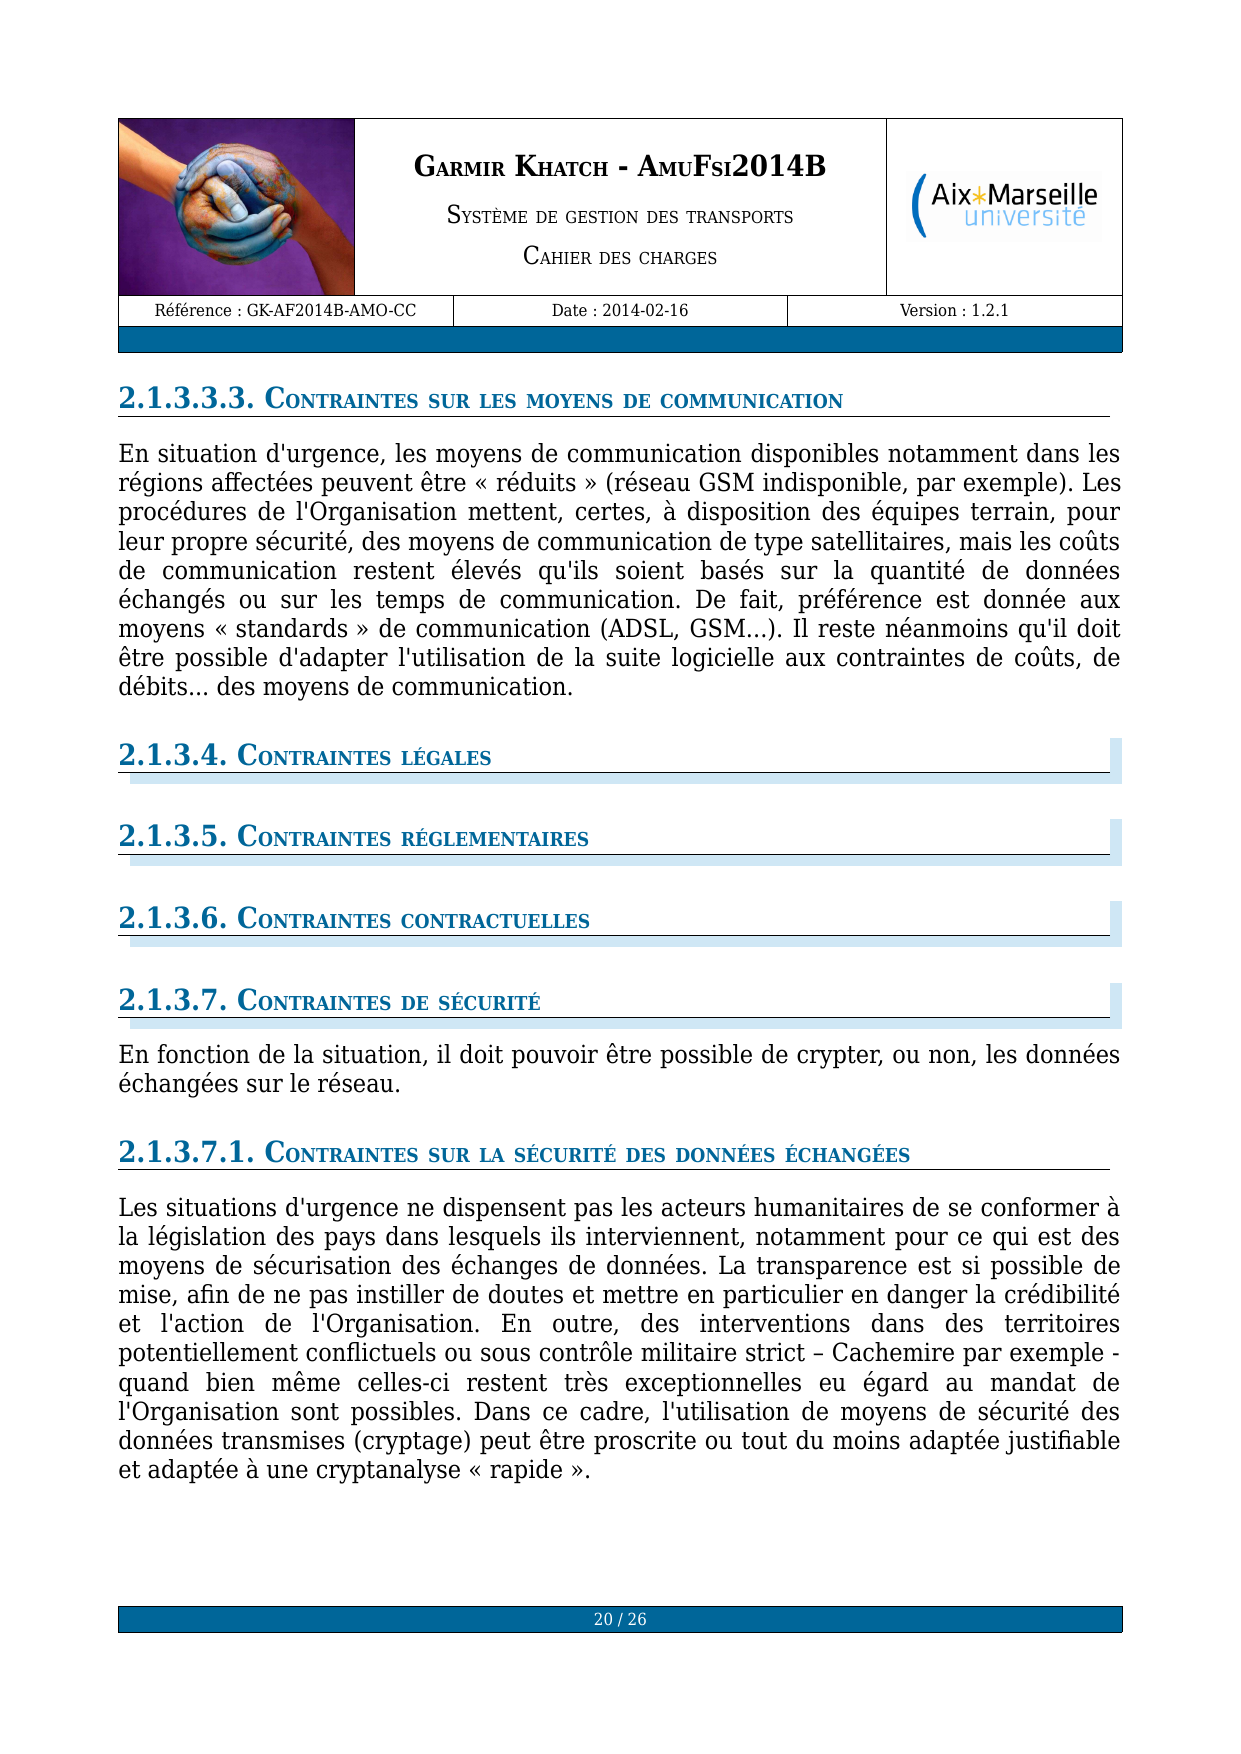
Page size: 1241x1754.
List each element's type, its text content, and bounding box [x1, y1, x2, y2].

subtitle Contraintes sur les moyens de communication [118, 381, 1110, 416]
text Les situations d'urgence ne dispensent pas les acteurs humanitaires de se conformer à la législation des pays dans lesquels ils interviennent, notamment pour ce qui est des moyens de sécurisation des échanges de données. La transparence est si possible de mise, afin de ne pas instiller de doutes et mettre en particulier en danger la crédibilité et l'action de l'Organisation. En outre, des interventions dans des territoires potentiellement conflictuels ou sous contrôle militaire strict – Cachemire par exemple - quand bien même celles-ci restent très exceptionnelles eu égard au mandat de l'Organisation sont possibles. Dans ce cadre, l'utilisation de moyens de sécurité des données transmises (cryptage) peut être proscrite ou tout du moins adaptée justifiable et adaptée à une cryptanalyse « rapide ». [118, 1193, 1122, 1484]
text En situation d'urgence, les moyens de communication disponibles notamment dans les régions affectées peuvent être « réduits » (réseau GSM indisponible, par exemple). Les procédures de l'Organisation mettent, certes, à disposition des équipes terrain, pour leur propre sécurité, des moyens de communication de type satellitaires, mais les coûts de communication restent élevés qu'ils soient basés sur la quantité de données échangés ou sur les temps de communication. De fait, préférence est donnée aux moyens « standards » de communication (ADSL, GSM...). Il reste néanmoins qu'il doit être possible d'adapter l'utilisation de la suite logicielle aux contraintes de coûts, de débits... des moyens de communication. [118, 439, 1122, 702]
subtitle Contraintes réglementaires [118, 819, 1110, 854]
subtitle Contraintes de sécurité [118, 982, 1110, 1017]
subtitle Contraintes légales [118, 738, 1110, 772]
picture [887, 126, 1122, 288]
text En fonction de la situation, il doit pouvoir être possible de crypter, ou non, les données échangées sur le réseau. [118, 1040, 1122, 1099]
subtitle Contraintes contractuelles [118, 901, 1110, 935]
picture [119, 119, 354, 295]
subtitle Contraintes sur la sécurité des données échangées [118, 1135, 1110, 1169]
